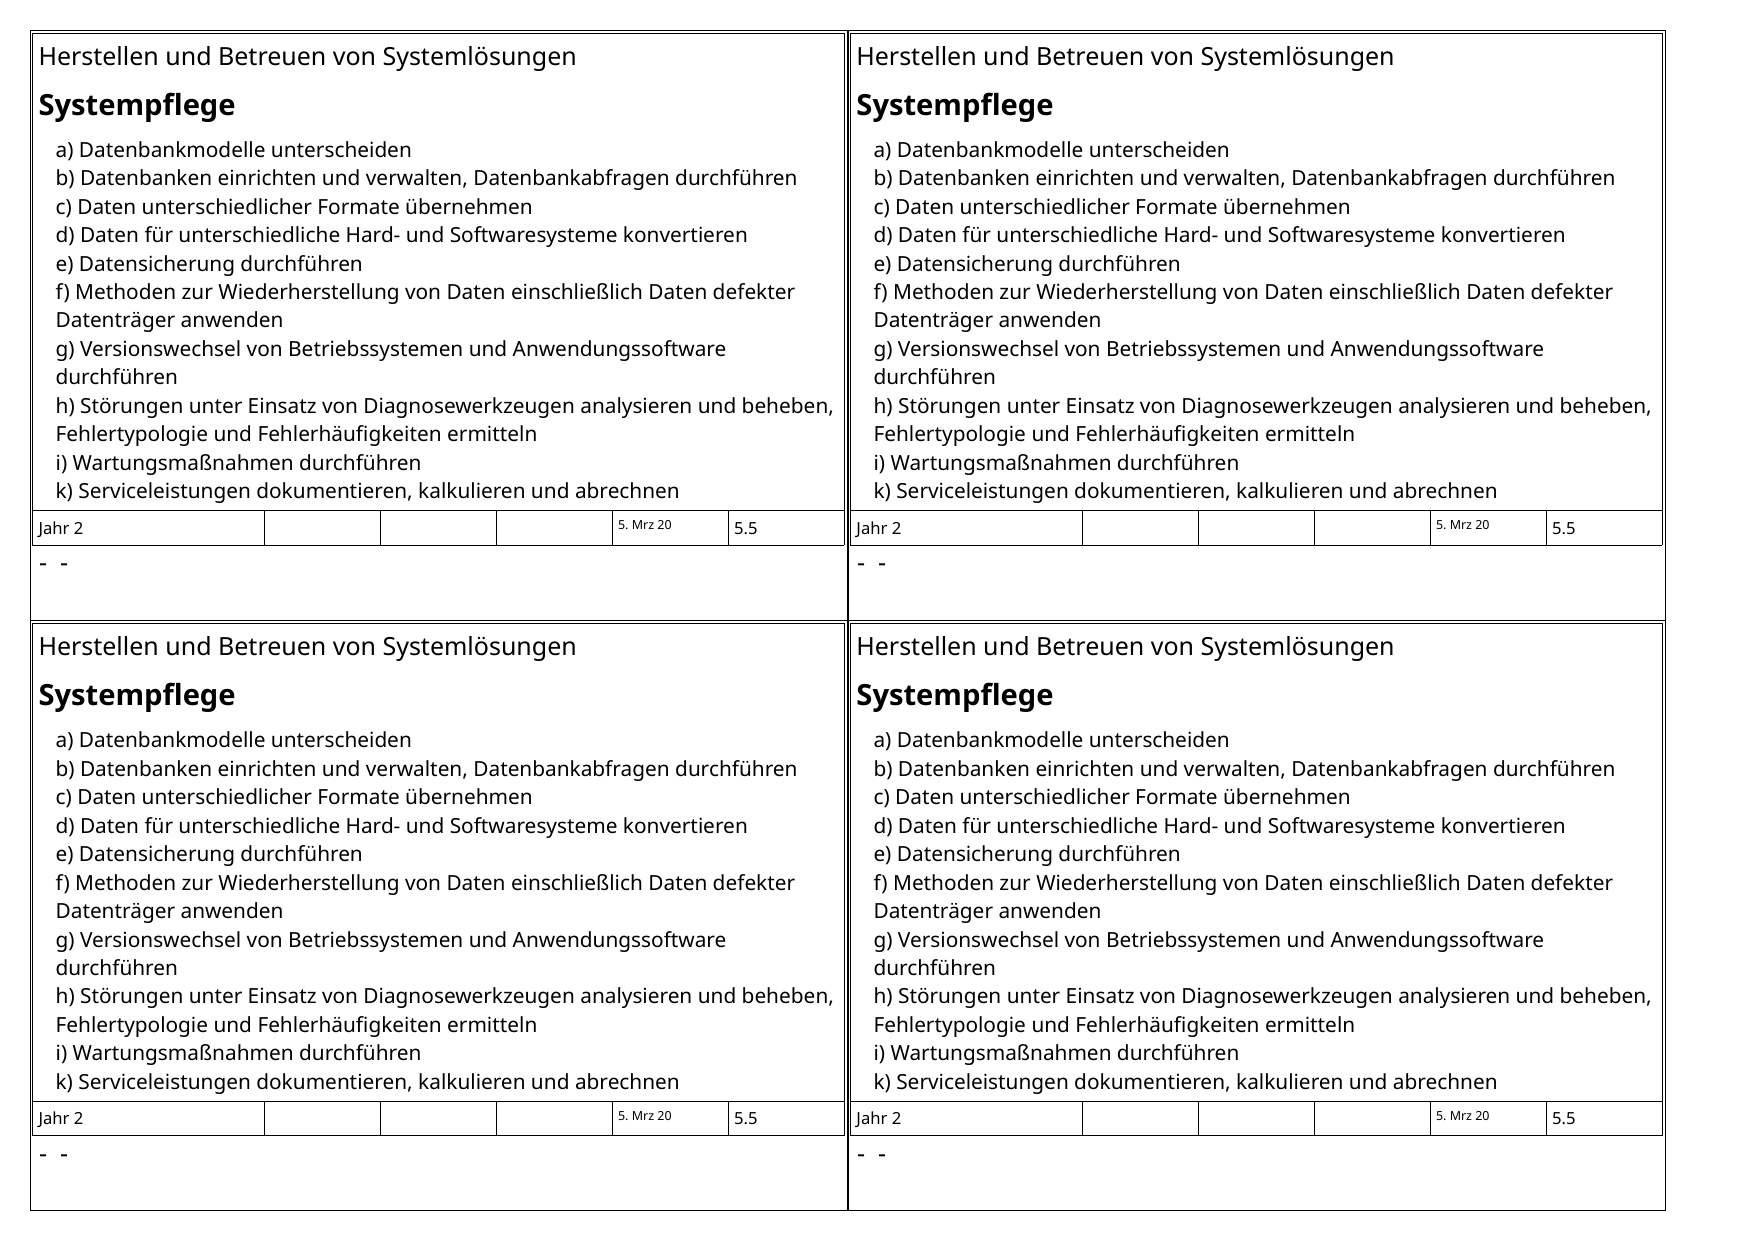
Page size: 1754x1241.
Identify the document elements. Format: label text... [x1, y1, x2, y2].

table_cell [1315, 1102, 1430, 1135]
table_cell a) Datenbankmodelle unterscheiden b) Datenbanken einrichten und verwalten, Datenbankabfragen durchführen c) Daten unterschiedlicher Formate übernehmen d) Daten für unterschiedliche Hard- und Softwaresysteme konvertieren e) Datensicherung durchführen f) Methoden zur Wiederherstellung von Daten einschließlich Daten defekter Datenträger anwenden g) Versionswechsel von Betriebssystemen und Anwendungssoftware durchführen h) Störungen unter Einsatz von Diagnosewerkzeugen analysieren und beheben, Fehlertypologie und Fehlerhäufigkeiten ermitteln i) Wartungsmaßnahmen durchführen k) Serviceleistungen dokumentieren, kalkulieren und abrechnen [868, 129, 1662, 510]
table_cell Systempflege [851, 669, 1662, 720]
table_cell Systempflege [851, 78, 1662, 129]
table_cell [851, 720, 867, 1101]
table_cell a) Datenbankmodelle unterscheiden b) Datenbanken einrichten und verwalten, Datenbankabfragen durchführen c) Daten unterschiedlicher Formate übernehmen d) Daten für unterschiedliche Hard- und Softwaresysteme konvertieren e) Datensicherung durchführen f) Methoden zur Wiederherstellung von Daten einschließlich Daten defekter Datenträger anwenden g) Versionswechsel von Betriebssystemen und Anwendungssoftware durchführen h) Störungen unter Einsatz von Diagnosewerkzeugen analysieren und beheben, Fehlertypologie und Fehlerhäufigkeiten ermitteln i) Wartungsmaßnahmen durchführen k) Serviceleistungen dokumentieren, kalkulieren und abrechnen [50, 129, 844, 510]
table_cell [265, 511, 380, 545]
text - - [32, 1136, 844, 1169]
table_cell [1315, 511, 1430, 545]
table_cell [265, 1102, 380, 1135]
table_cell [1083, 511, 1198, 545]
table_cell Jahr 2 [33, 1102, 264, 1135]
table_cell 5. Mrz 20 [1431, 511, 1546, 545]
table_cell [1199, 511, 1314, 545]
table_cell Systempflege [33, 669, 844, 720]
table_cell a) Datenbankmodelle unterscheiden b) Datenbanken einrichten und verwalten, Datenbankabfragen durchführen c) Daten unterschiedlicher Formate übernehmen d) Daten für unterschiedliche Hard- und Softwaresysteme konvertieren e) Datensicherung durchführen f) Methoden zur Wiederherstellung von Daten einschließlich Daten defekter Datenträger anwenden g) Versionswechsel von Betriebssystemen und Anwendungssoftware durchführen h) Störungen unter Einsatz von Diagnosewerkzeugen analysieren und beheben, Fehlertypologie und Fehlerhäufigkeiten ermitteln i) Wartungsmaßnahmen durchführen k) Serviceleistungen dokumentieren, kalkulieren und abrechnen [50, 720, 844, 1101]
table_cell Jahr 2 [851, 511, 1082, 545]
table_cell 5. Mrz 20 [613, 1102, 728, 1135]
table_header Herstellen und Betreuen von Systemlösungen [851, 34, 1662, 78]
table_cell [381, 511, 496, 545]
table_cell [497, 1102, 612, 1135]
table_cell 5.5 [1547, 1102, 1662, 1135]
table_cell [1199, 1102, 1314, 1135]
table_cell Systempflege [33, 78, 844, 129]
table_cell [1083, 1102, 1198, 1135]
table_cell [381, 1102, 496, 1135]
table_cell 5. Mrz 20 [1431, 1102, 1546, 1135]
text - - [32, 546, 844, 579]
table_header Herstellen und Betreuen von Systemlösungen [33, 624, 844, 669]
table_cell [33, 129, 49, 510]
table_cell [851, 129, 867, 510]
table_cell 5.5 [729, 1102, 844, 1135]
table_cell 5.5 [1547, 511, 1662, 545]
table_cell a) Datenbankmodelle unterscheiden b) Datenbanken einrichten und verwalten, Datenbankabfragen durchführen c) Daten unterschiedlicher Formate übernehmen d) Daten für unterschiedliche Hard- und Softwaresysteme konvertieren e) Datensicherung durchführen f) Methoden zur Wiederherstellung von Daten einschließlich Daten defekter Datenträger anwenden g) Versionswechsel von Betriebssystemen und Anwendungssoftware durchführen h) Störungen unter Einsatz von Diagnosewerkzeugen analysieren und beheben, Fehlertypologie und Fehlerhäufigkeiten ermitteln i) Wartungsmaßnahmen durchführen k) Serviceleistungen dokumentieren, kalkulieren und abrechnen [868, 720, 1662, 1101]
table_cell Jahr 2 [33, 511, 264, 545]
table_cell [497, 511, 612, 545]
text - - [850, 1136, 1662, 1169]
table_cell [33, 720, 49, 1101]
table_cell Jahr 2 [851, 1102, 1082, 1135]
table_header Herstellen und Betreuen von Systemlösungen [33, 34, 844, 78]
table_cell 5.5 [729, 511, 844, 545]
table_header Herstellen und Betreuen von Systemlösungen [851, 624, 1662, 669]
table_cell 5. Mrz 20 [613, 511, 728, 545]
text - - [850, 546, 1662, 579]
